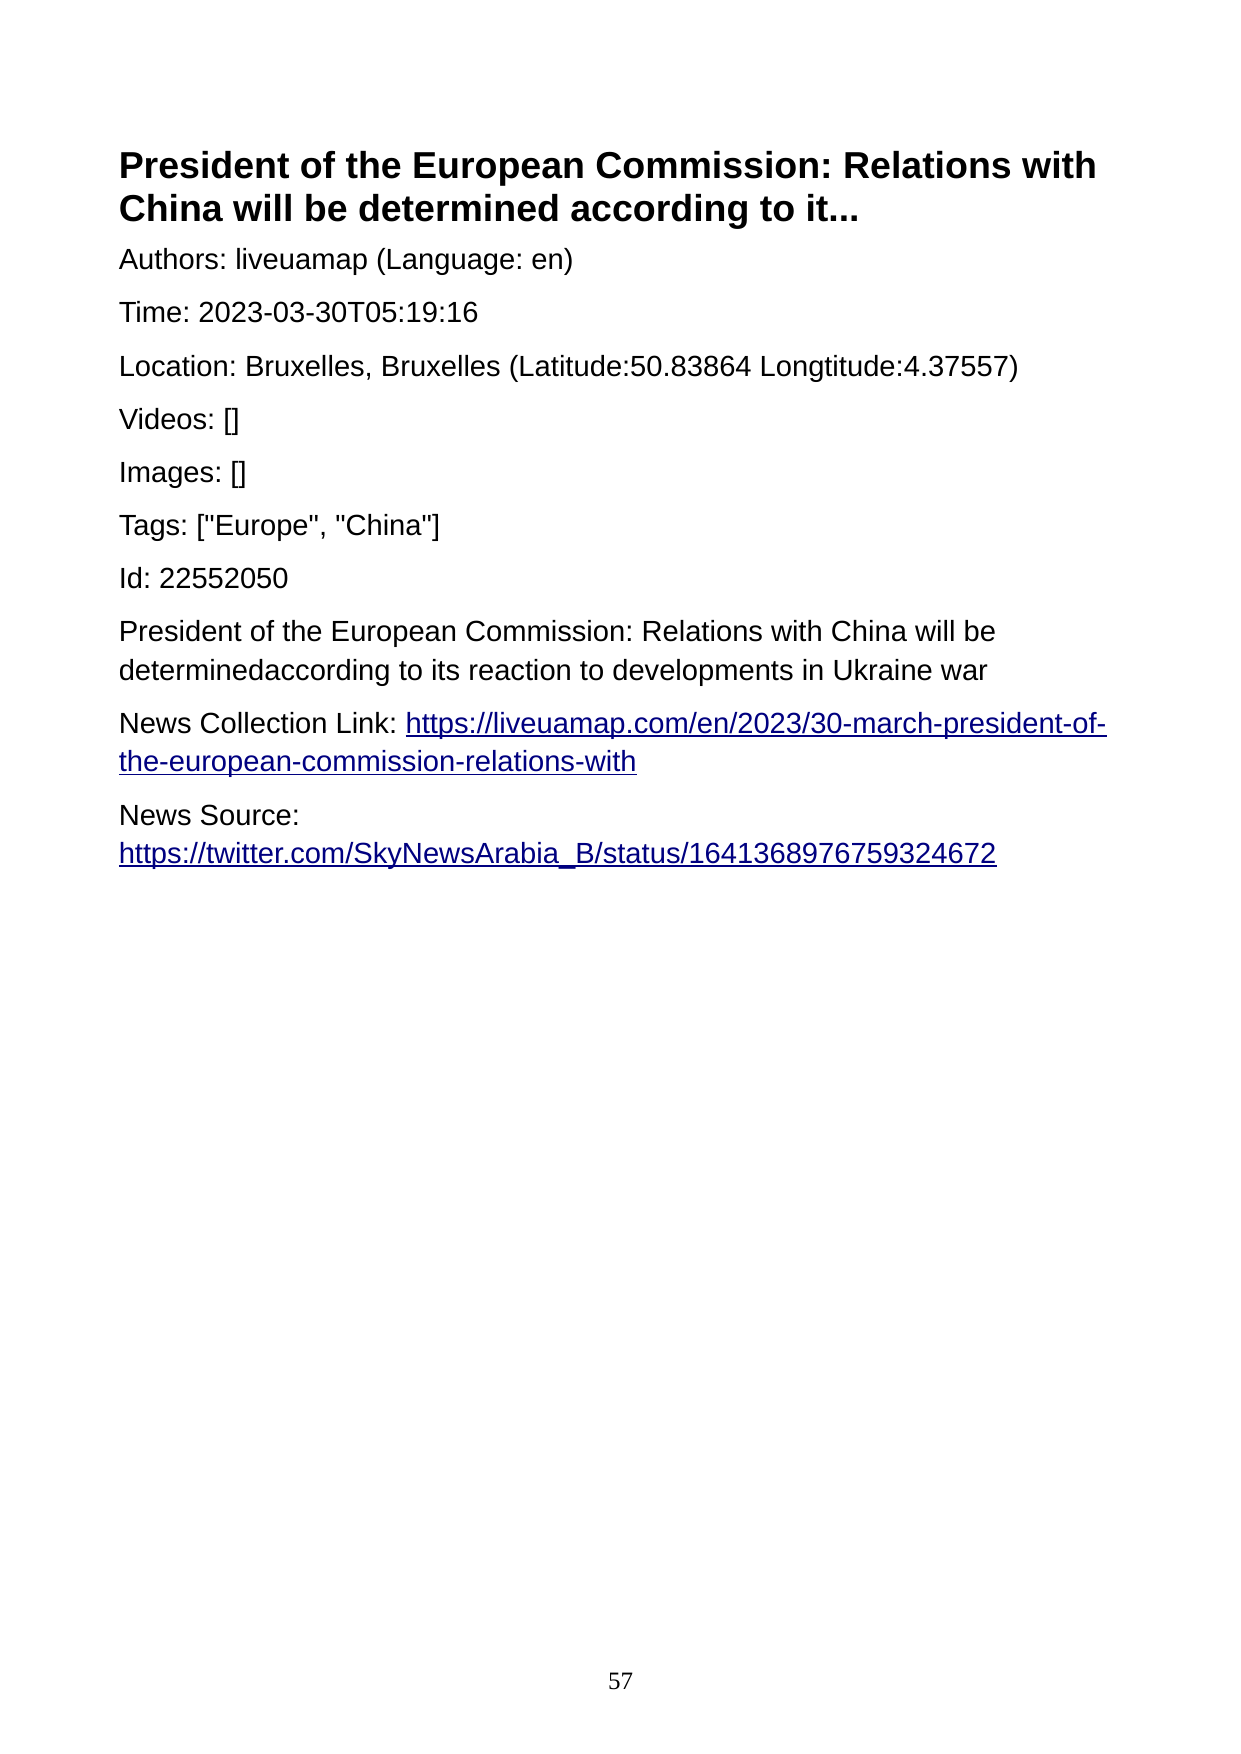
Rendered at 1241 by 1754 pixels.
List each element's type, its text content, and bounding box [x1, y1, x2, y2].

subtitle President of the European Commission: Relations with China will be determined according to it... [118, 143, 1122, 230]
text President of the European Commission: Relations with China will be determinedaccording to its reaction to developments in Ukraine war [118, 614, 1122, 686]
text Time: 2023-03-30T05:19:16 [118, 295, 1122, 329]
text Location: Bruxelles, Bruxelles (Latitude:50.83864 Longtitude:4.37557) [118, 348, 1122, 382]
text Tags: ["Europe", "China"] [118, 508, 1122, 541]
text News Source: https://twitter.com/SkyNewsArabia_B/status/1641368976759324672 [118, 797, 1122, 869]
text News Collection Link: https://liveuamap.com/en/2023/30-march-president-of-the-european-commission-relations-with [118, 706, 1122, 778]
text Id: 22552050 [118, 561, 1122, 594]
text Authors: liveuamap (Language: en) [118, 242, 1122, 276]
text Images: [] [118, 455, 1122, 488]
text Videos: [] [118, 402, 1122, 435]
